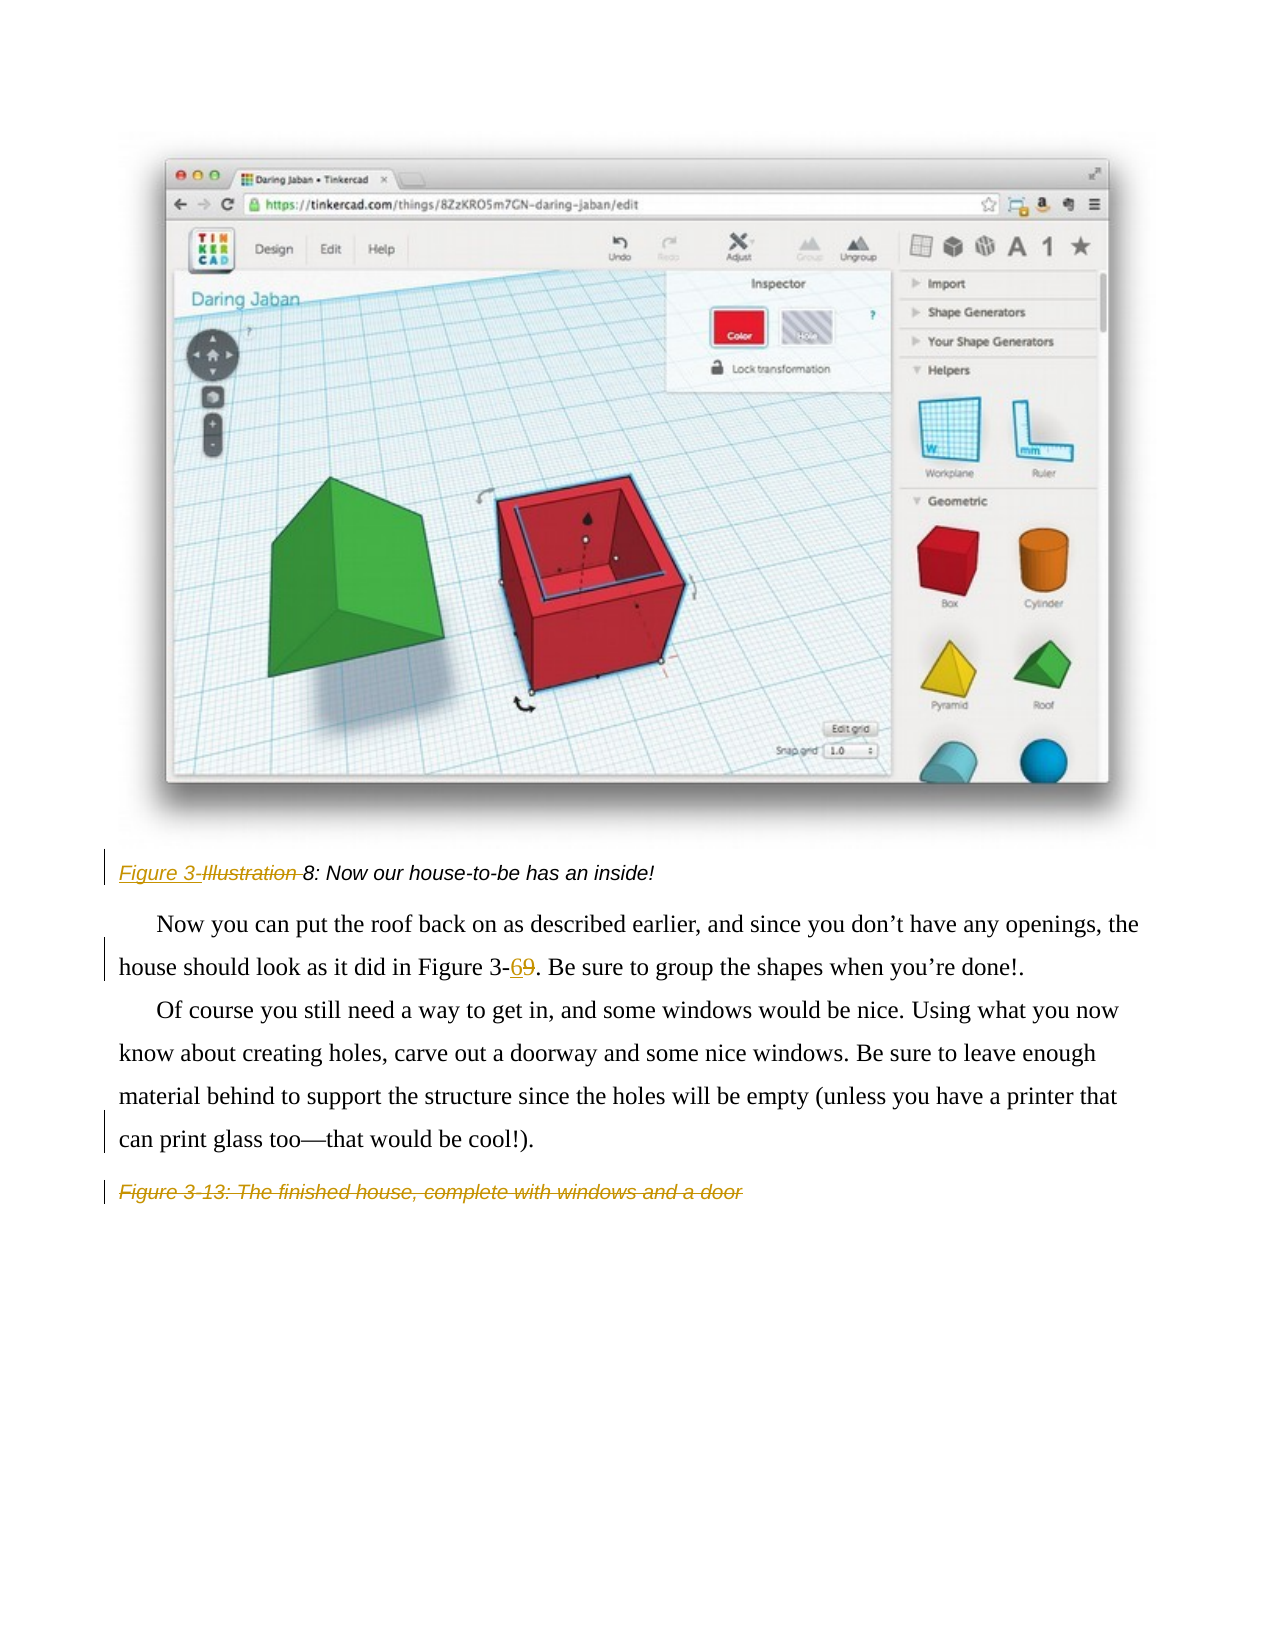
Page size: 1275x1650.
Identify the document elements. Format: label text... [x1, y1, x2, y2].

text Figure 3-8: Now our house-to-be has an inside! [118, 849, 1156, 884]
text Now you can put the roof back on as described earlier, and since you don’t have any openings, the house should look as it did in Figure 3-6. Be sure to group the shapes when you’re done!. [118, 909, 1156, 981]
text Of course you still need a way to get in, and some windows would be nice. Using what you now know about creating holes, carve out a doorway and some nice windows. Be sure to leave enough material behind to support the structure since the holes will be empty (unless you have a printer that can print glass too—that would be cool!). [118, 995, 1156, 1153]
picture [118, 131, 1157, 849]
